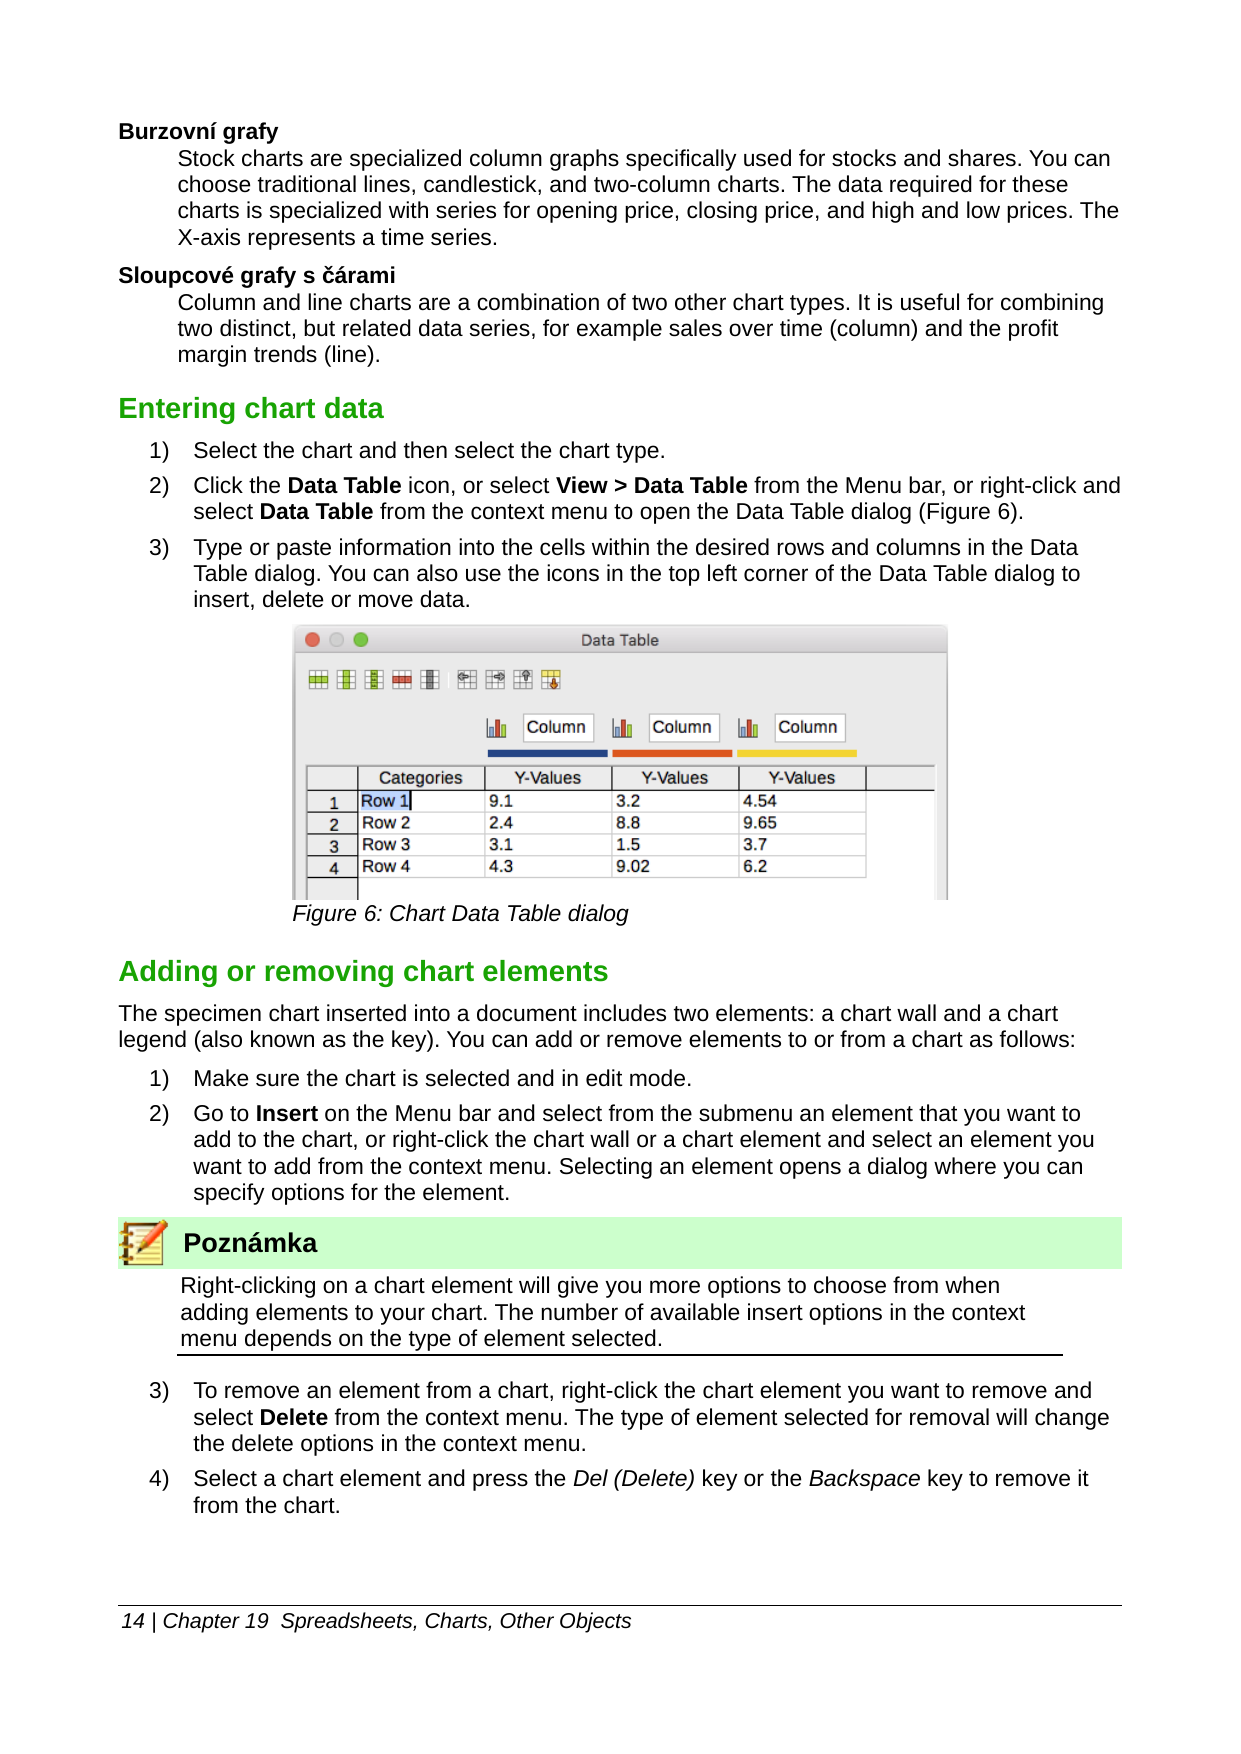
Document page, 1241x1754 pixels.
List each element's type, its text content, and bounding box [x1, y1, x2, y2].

text Column and line charts are a combination of two other chart types. It is useful for combining two distinct, but related data series, for example sales over time (column) and the profit margin trends (line). [177, 289, 1122, 368]
picture [292, 624, 949, 900]
subtitle Adding or removing chart elements [118, 954, 1122, 988]
list Type or paste information into the cells within the desired rows and columns in the Data Table dialog. You can also use the icons in the top left corner of the Data Table dialog to insert, delete or move data. [169, 533, 1122, 613]
list Select a chart element and press the Del (Delete) key or the Backspace key to remove it from the chart. [169, 1465, 1122, 1518]
text Sloupcové grafy s čárami [118, 262, 1122, 289]
list To remove an element from a chart, right-click the chart element you want to remove and select Delete from the context menu. The type of element selected for removal will change the delete options in the context menu. [169, 1377, 1122, 1456]
subtitle Poznámka [118, 1217, 1122, 1269]
list Select the chart and then select the chart type. [169, 437, 1122, 463]
list Go to Insert on the Menu bar and select from the submenu an element that you want to add to the chart, or right-click the chart wall or a chart element and select an element you want to add from the context menu. Selecting an element opens a dialog where you can specify options for the element. [169, 1100, 1122, 1205]
subtitle Entering chart data [118, 391, 1122, 425]
text Figure 6: Chart Data Table dialog [292, 900, 948, 926]
text Burzovní grafy [118, 118, 1122, 144]
list The specimen chart inserted into a document includes two elements: a chart wall and a chart legend (also known as the key). You can add or remove elements to or from a chart as follows: [118, 999, 1122, 1052]
list Click the Data Table icon, or select View > Data Table from the Menu bar, or right-click and select Data Table from the context menu to open the Data Table dialog (Figure 6). [169, 472, 1122, 525]
picture [119, 1218, 170, 1269]
text Right-clicking on a chart element will give you more options to choose from when adding elements to your chart. The number of available insert options in the context menu depends on the type of element selected. [177, 1269, 1063, 1354]
list Make sure the chart is selected and in edit mode. [169, 1065, 1122, 1091]
text Stock charts are specialized column graphs specifically used for stocks and shares. You can choose traditional lines, candlestick, and two-column charts. The data required for these charts is specialized with series for opening price, closing price, and high and low prices. The X-axis represents a time series. [177, 144, 1122, 250]
